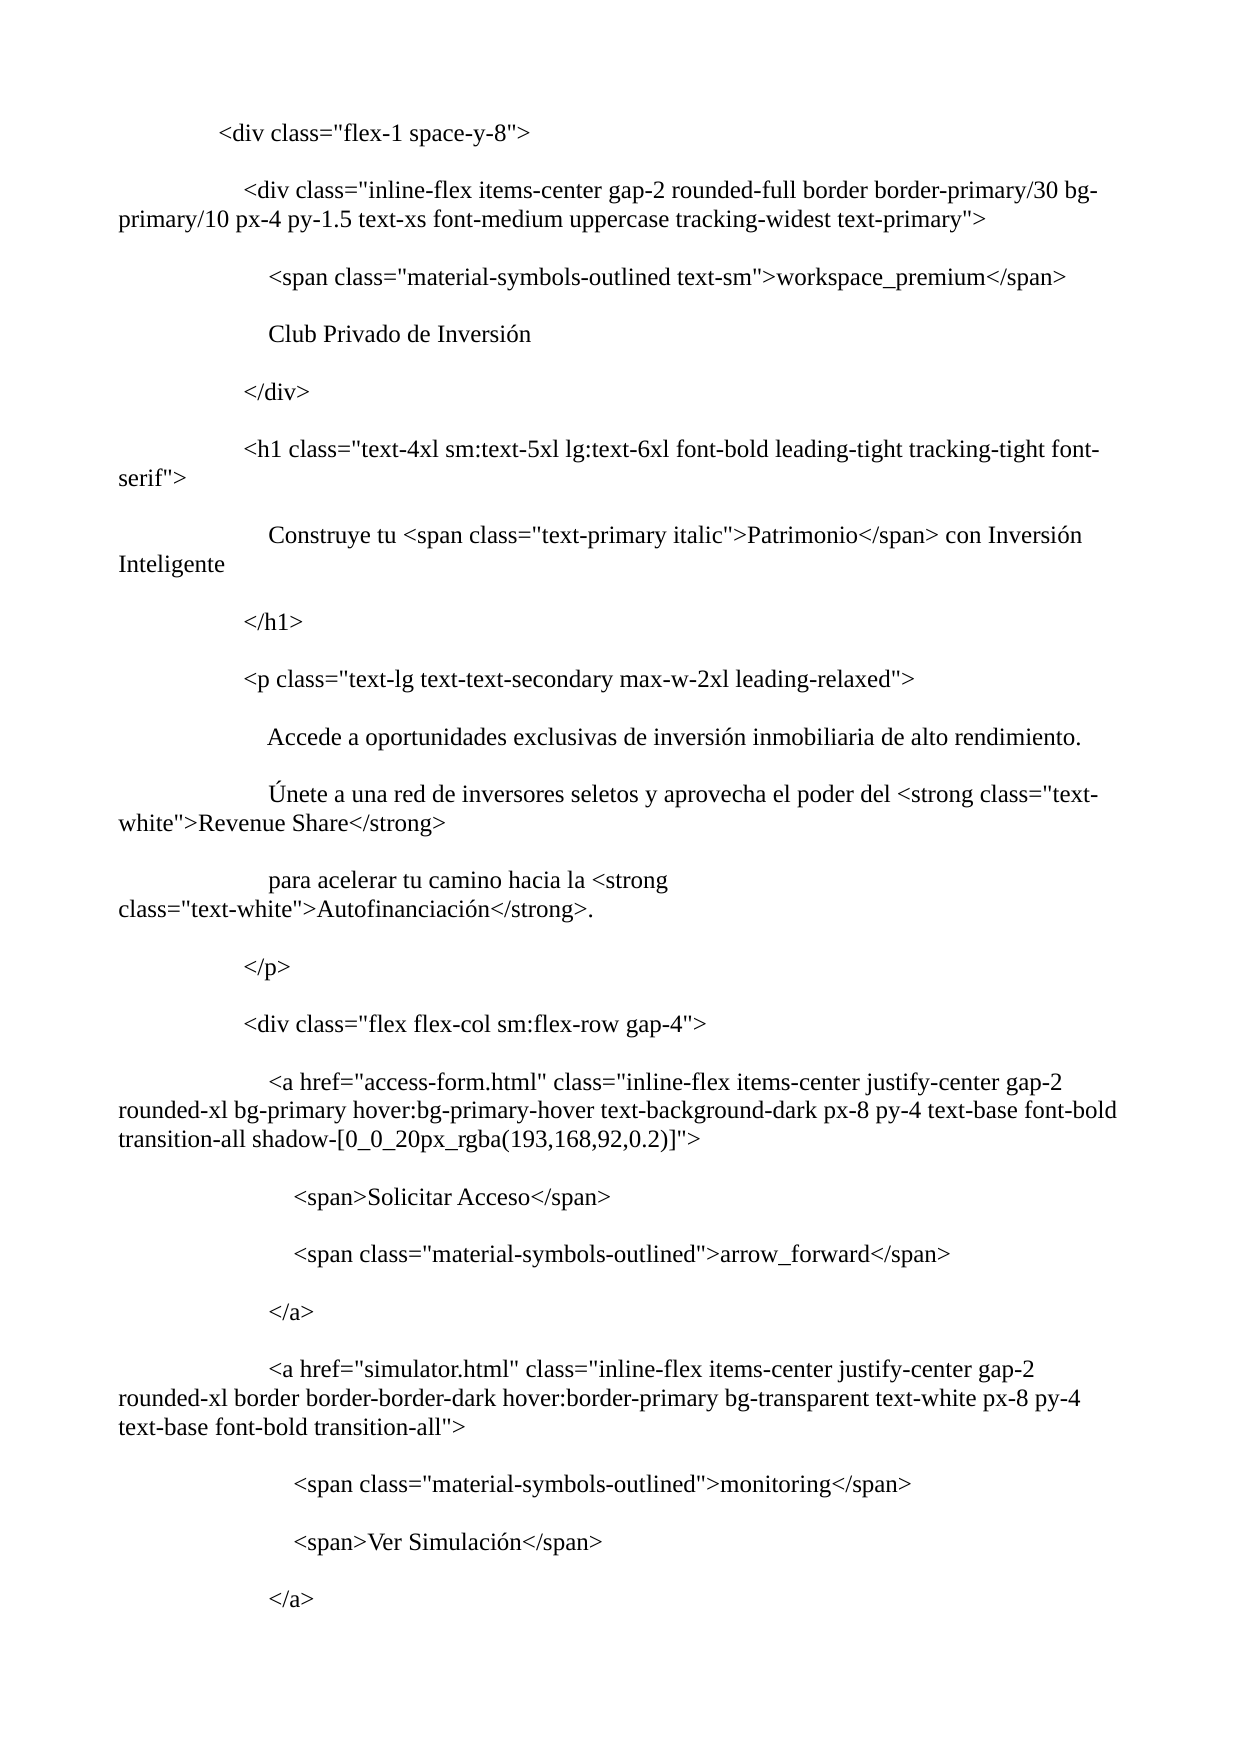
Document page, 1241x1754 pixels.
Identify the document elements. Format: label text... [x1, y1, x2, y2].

table_cell <div class="flex-1 space-y-8"> <div class="inline-flex items-center gap-2 rounded-full border border-primary/30 bg-primary/10 px-4 py-1.5 text-xs font-medium uppercase tracking-widest text-primary"> <span class="material-symbols-outlined text-sm">workspace_premium</span> Club Privado de Inversión </div> <h1 class="text-4xl sm:text-5xl lg:text-6xl font-bold leading-tight tracking-tight font-serif"> Construye tu <span class="text-primary italic">Patrimonio</span> con Inversión Inteligente </h1> <p class="text-lg text-text-secondary max-w-2xl leading-relaxed"> Accede a oportunidades exclusivas de inversión inmobiliaria de alto rendimiento. Únete a una red de inversores seletos y aprovecha el poder del <strong class="text-white">Revenue Share</strong> para acelerar tu camino hacia la <strong class="text-white">Autofinanciación</strong>. </p> <div class="flex flex-col sm:flex-row gap-4"> <a href="access-form.html" class="inline-flex items-center justify-center gap-2 rounded-xl bg-primary hover:bg-primary-hover text-background-dark px-8 py-4 text-base font-bold transition-all shadow-[0_0_20px_rgba(193,168,92,0.2)]"> <span>Solicitar Acceso</span> <span class="material-symbols-outlined">arrow_forward</span> </a> <a href="simulator.html" class="inline-flex items-center justify-center gap-2 rounded-xl border border-border-dark hover:border-primary bg-transparent text-white px-8 py-4 text-base font-bold transition-all"> <span class="material-symbols-outlined">monitoring</span> <span>Ver Simulación</span> </a> [118, 118, 1122, 1613]
